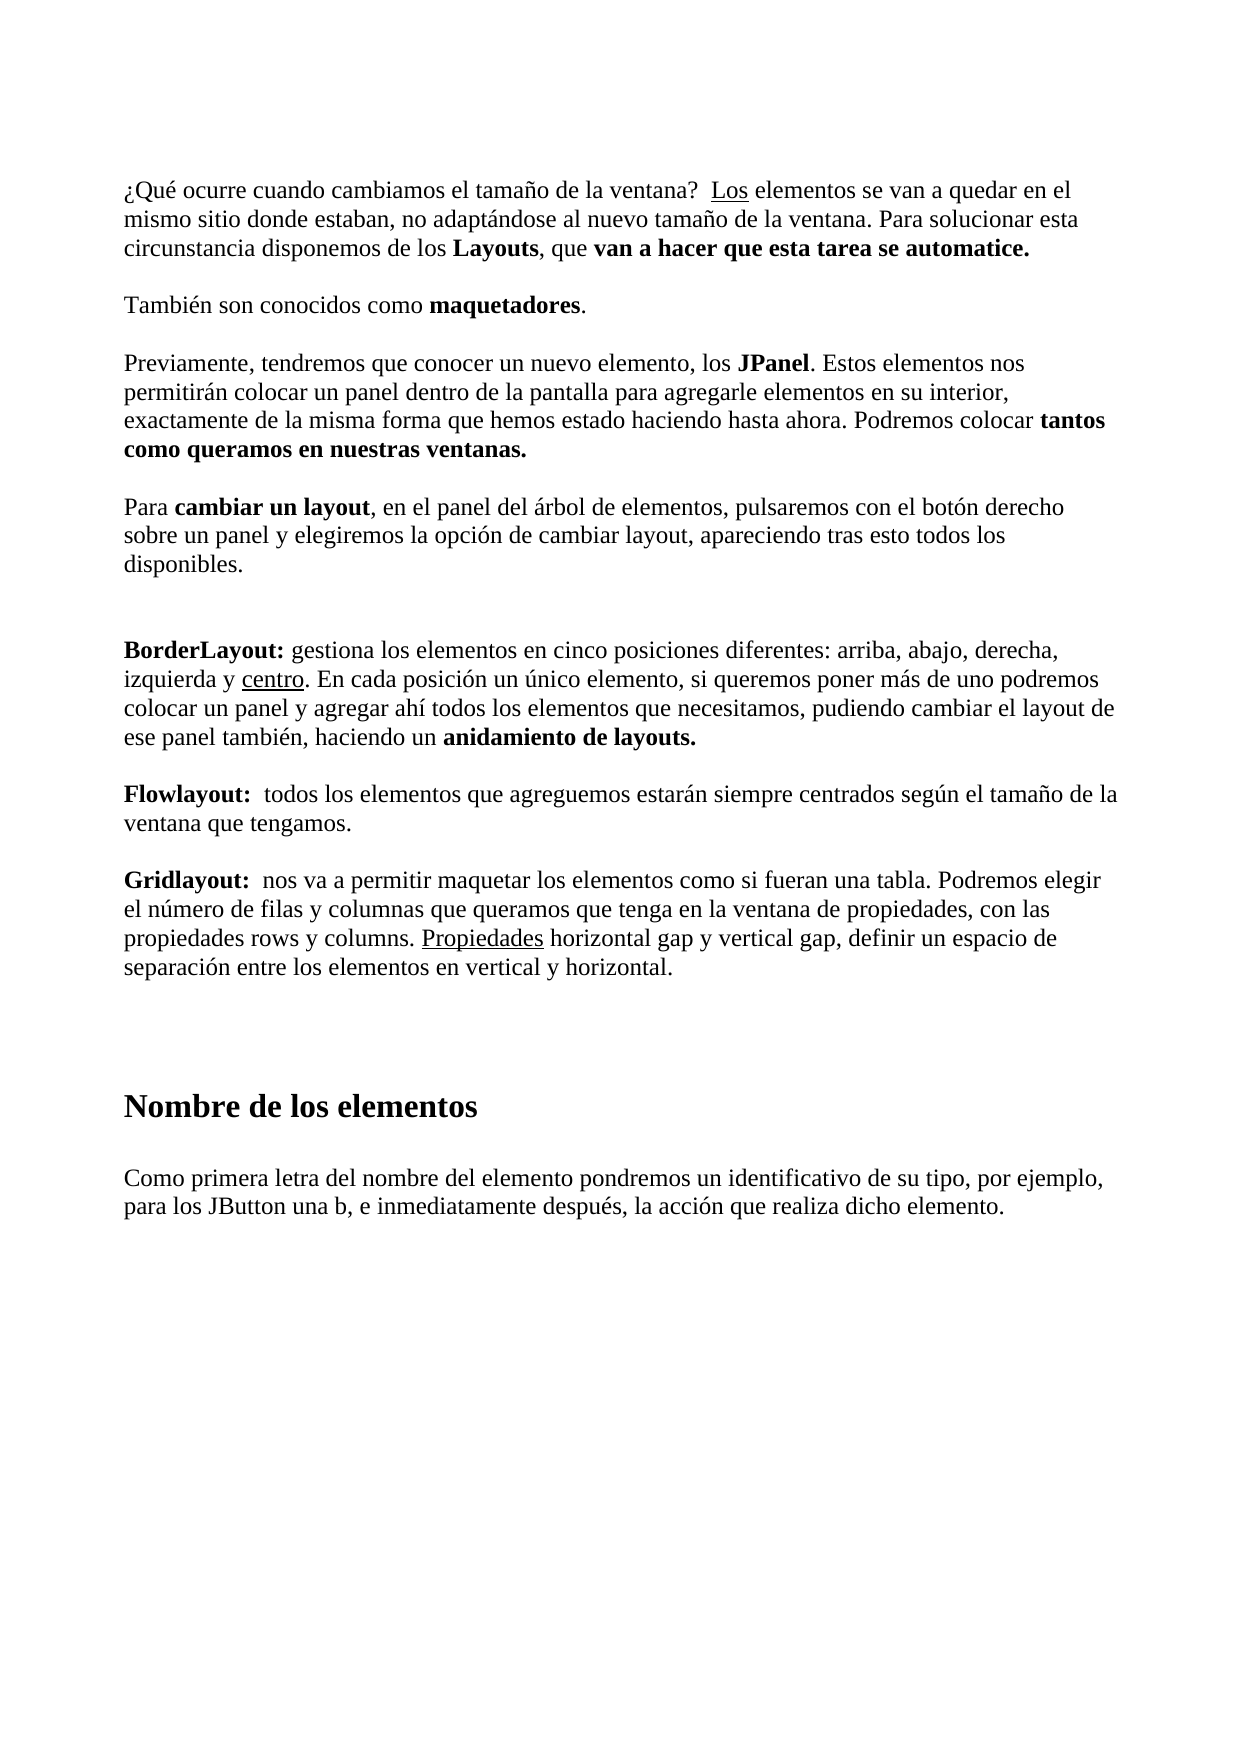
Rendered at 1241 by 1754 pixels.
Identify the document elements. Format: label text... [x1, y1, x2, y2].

text BorderLayout: gestiona los elementos en cinco posiciones diferentes: arriba, abajo, derecha, izquierda y centro. En cada posición un único elemento, si queremos poner más de uno podremos colocar un panel y agregar ahí todos los elementos que necesitamos, pudiendo cambiar el layout de ese panel también, haciendo un anidamiento de layouts. [123, 636, 1122, 751]
text Para cambiar un layout, en el panel del árbol de elementos, pulsaremos con el botón derecho sobre un panel y elegiremos la opción de cambiar layout, apareciendo tras esto todos los disponibles. [123, 492, 1122, 578]
text Flowlayout: todos los elementos que agreguemos estarán siempre centrados según el tamaño de la ventana que tengamos. [123, 779, 1122, 837]
text ¿Qué ocurre cuando cambiamos el tamaño de la ventana? Los elementos se van a quedar en el mismo sitio donde estaban, no adaptándose al nuevo tamaño de la ventana. Para solucionar esta circunstancia disponemos de los Layouts, que van a hacer que esta tarea se automatice. [123, 176, 1122, 262]
text Previamente, tendremos que conocer un nuevo elemento, los JPanel. Estos elementos nos permitirán colocar un panel dentro de la pantalla para agregarle elementos en su interior, exactamente de la misma forma que hemos estado haciendo hasta ahora. Podremos colocar tantos como queramos en nuestras ventanas. [123, 348, 1122, 463]
text Como primera letra del nombre del elemento pondremos un identificativo de su tipo, por ejemplo, para los JButton una b, e inmediatamente después, la acción que realiza dicho elemento. [123, 1163, 1122, 1220]
text También son conocidos como maquetadores. [123, 291, 1122, 319]
text Gridlayout: nos va a permitir maquetar los elementos como si fueran una tabla. Podremos elegir el número de filas y columnas que queramos que tenga en la ventana de propiedades, con las propiedades rows y columns. Propiedades horizontal gap y vertical gap, definir un espacio de separación entre los elementos en vertical y horizontal. [123, 866, 1122, 981]
text Nombre de los elementos [123, 1086, 1122, 1124]
